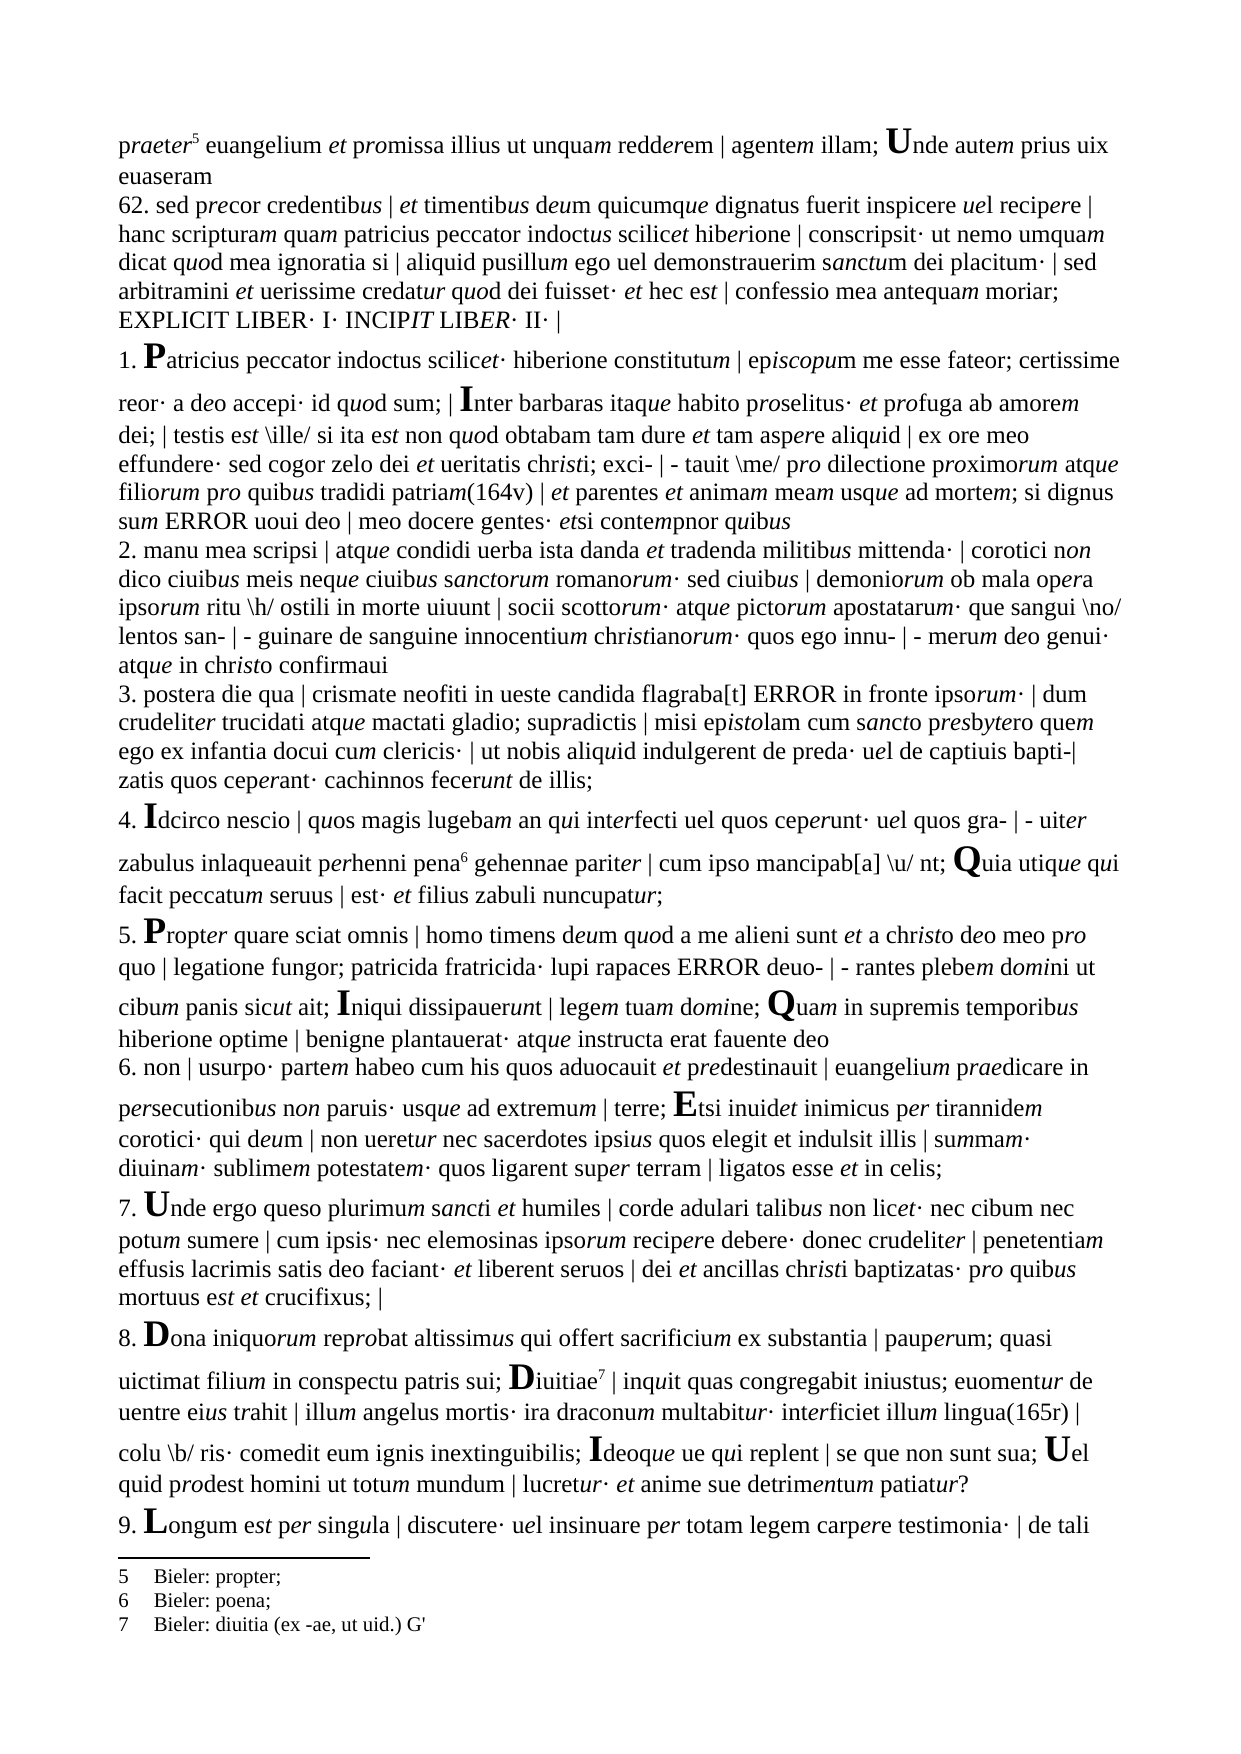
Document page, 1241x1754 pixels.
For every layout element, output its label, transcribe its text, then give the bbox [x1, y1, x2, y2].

text Bieler: diuitia (ex -ae, ut uid.) G' [118, 1612, 1122, 1636]
text Bieler: propter; [118, 1564, 1122, 1588]
text 4. Idcirco nescio | quos magis lugebam an qui interfecti uel quos ceperunt· uel quos gra- | - uiter zabulus inlaqueauit perhenni pena gehennae pariter | cum ipso mancipab[a] \u/ nt; Quia utique qui facit peccatum seruus | est· et filius zabuli nuncupatur; [118, 794, 1122, 909]
text 3. postera die qua | crismate neofiti in ueste candida flagraba[t] ERROR in fronte ipsorum· | dum crudeliter trucidati atque mactati gladio; supradictis | misi epistolam cum sancto presbytero quem ego ex infantia docui cum clericis· | ut nobis aliquid indulgerent de preda· uel de captiuis bapti-|zatis quos ceperant· cachinnos fecerunt de illis; [118, 679, 1122, 794]
text 1. Patricius peccator indoctus scilicet· hiberione constitutum | episcopum me esse fateor; certissime reor· a deo accepi· id quod sum; | Inter barbaras itaque habito proselitus· et profuga ab amorem dei; | testis est \ille/ si ita est non quod obtabam tam dure et tam aspere aliquid | ex ore meo effundere· sed cogor zelo dei et ueritatis christi; exci- | - tauit \me/ pro dilectione proximorum atque filiorum pro quibus tradidi patriam(164v) | et parentes et animam meam usque ad mortem; si dignus sum ERROR uoui deo | meo docere gentes· etsi contempnor quibus [118, 334, 1122, 535]
text 9. Longum est per singula | discutere· uel insinuare per totam legem carpere testimonia· | de tali [118, 1498, 1122, 1541]
text 8. Dona iniquorum reprobat altissimus qui offert sacrificium ex substantia | pauperum; quasi uictimat filium in conspectu patris sui; Diuitiae | inquit quas congregabit iniustus; euomentur de uentre eius trahit | illum angelus mortis· ira draconum multabitur· interficiet illum lingua(165r) | colu \b/ ris· comedit eum ignis inextinguibilis; Ideoque ue qui replent | se que non sunt sua; Uel quid prodest homini ut totum mundum | lucretur· et anime sue detrimentum patiatur? [118, 1311, 1122, 1498]
text 61. Ecceiterum iterumque breuiter exponam uerba | confessionis mee· testificor in ueritate et in exultatione | cordis coram deo et sanctis angelis eius· qui nunquam habui aliquam | occasionem pro praeter euangelium et promissa illius ut unquam redderem | agentem illam; Unde autem prius uix euaseram [118, 118, 1122, 190]
text 6. non | usurpo· partem habeo cum his quos aduocauit et predestinauit | euangelium praedicare in persecutionibus non paruis· usque ad extremum | terre; Etsi inuidet inimicus per tirannidem corotici· qui deum | non ueretur nec sacerdotes ipsius quos elegit et indulsit illis | summam· diuinam· sublimem potestatem· quos ligarent super terram | ligatos esse et in celis; [118, 1052, 1122, 1182]
text 62. sed precor credentibus | et timentibus deum quicumque dignatus fuerit inspicere uel recipere | hanc scripturam quam patricius peccator indoctus scilicet hiberione | conscripsit· ut nemo umquam dicat quod mea ignoratia si | aliquid pusillum ego uel demonstrauerim sanctum dei placitum· | sed arbitramini et uerissime credatur quod dei fuisset· et hec est | confessio mea antequam moriar; EXPLICIT LIBER· I· INCIPIT LIBER· II· | [118, 190, 1122, 334]
text 2. manu mea scripsi | atque condidi uerba ista danda et tradenda militibus mittenda· | corotici non dico ciuibus meis neque ciuibus sanctorum romanorum· sed ciuibus | demoniorum ob mala opera ipsorum ritu \h/ ostili in morte uiuunt | socii scottorum· atque pictorum apostatarum· que sangui \no/ lentos san- | - guinare de sanguine innocentium christianorum· quos ego innu- | - merum deo genui· atque in christo confirmaui [118, 535, 1122, 679]
text 5. Propter quare sciat omnis | homo timens deum quod a me alieni sunt et a christo deo meo pro quo | legatione fungor; patricida fratricida· lupi rapaces ERROR deuo- | - rantes plebem domini ut cibum panis sicut ait; Iniqui dissipauerunt | legem tuam domine; Quam in supremis temporibus hiberione optime | benigne plantauerat· atque instructa erat fauente deo [118, 909, 1122, 1052]
text 7. Unde ergo queso plurimum sancti et humiles | corde adulari talibus non licet· nec cibum nec potum sumere | cum ipsis· nec elemosinas ipsorum recipere debere· donec crudeliter | penetentiam effusis lacrimis satis deo faciant· et liberent seruos | dei et ancillas christi baptizatas· pro quibus mortuus est et crucifixus; | [118, 1182, 1122, 1311]
text Bieler: poena; [118, 1588, 1122, 1612]
